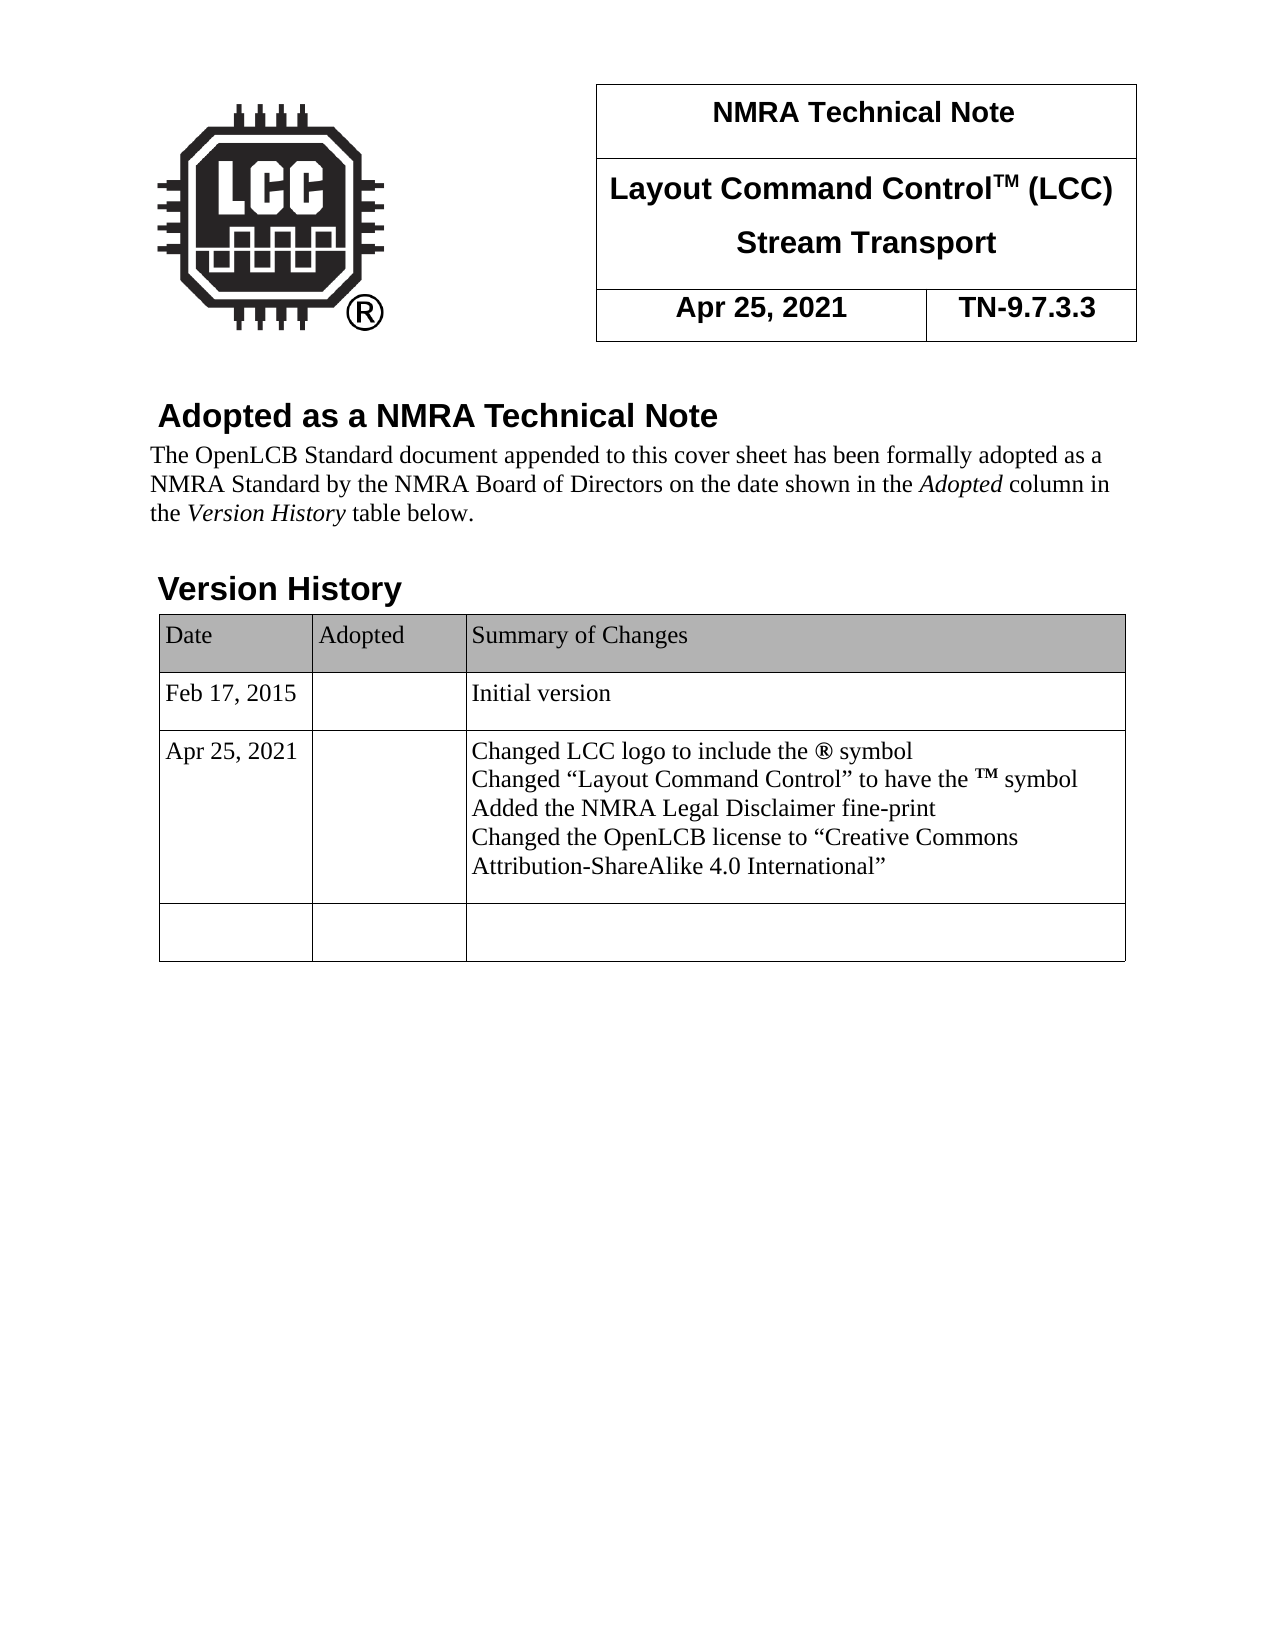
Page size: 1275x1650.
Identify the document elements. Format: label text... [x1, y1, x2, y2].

table_cell [467, 904, 1125, 961]
table_cell [313, 731, 466, 903]
table_header Adopted [313, 615, 466, 672]
table_cell [160, 904, 312, 961]
table_cell Feb 17, 2015 [160, 673, 312, 730]
table_cell [313, 904, 466, 961]
picture [138, 85, 405, 347]
table_header Date [160, 615, 312, 672]
table_cell [313, 673, 466, 730]
table_cell Initial version [467, 673, 1125, 730]
table_cell Apr 25, 2021 [160, 731, 312, 903]
subtitle Version History [112, 569, 1125, 608]
text The OpenLCB Standard document appended to this cover sheet has been formally adopted as a NMRA Standard by the NMRA Board of Directors on the date shown in the Adopted column in the Version History table below. [150, 440, 1125, 527]
subtitle Adopted as a NMRA Technical Note [112, 396, 1125, 434]
table_cell Changed LCC logo to include the ® symbol Changed “Layout Command Control” to have the TM symbol Added the NMRA Legal Disclaimer fine-print Changed the OpenLCB license to “Creative Commons Attribution-ShareAlike 4.0 International” [467, 731, 1125, 903]
table_header Summary of Changes [467, 615, 1125, 672]
